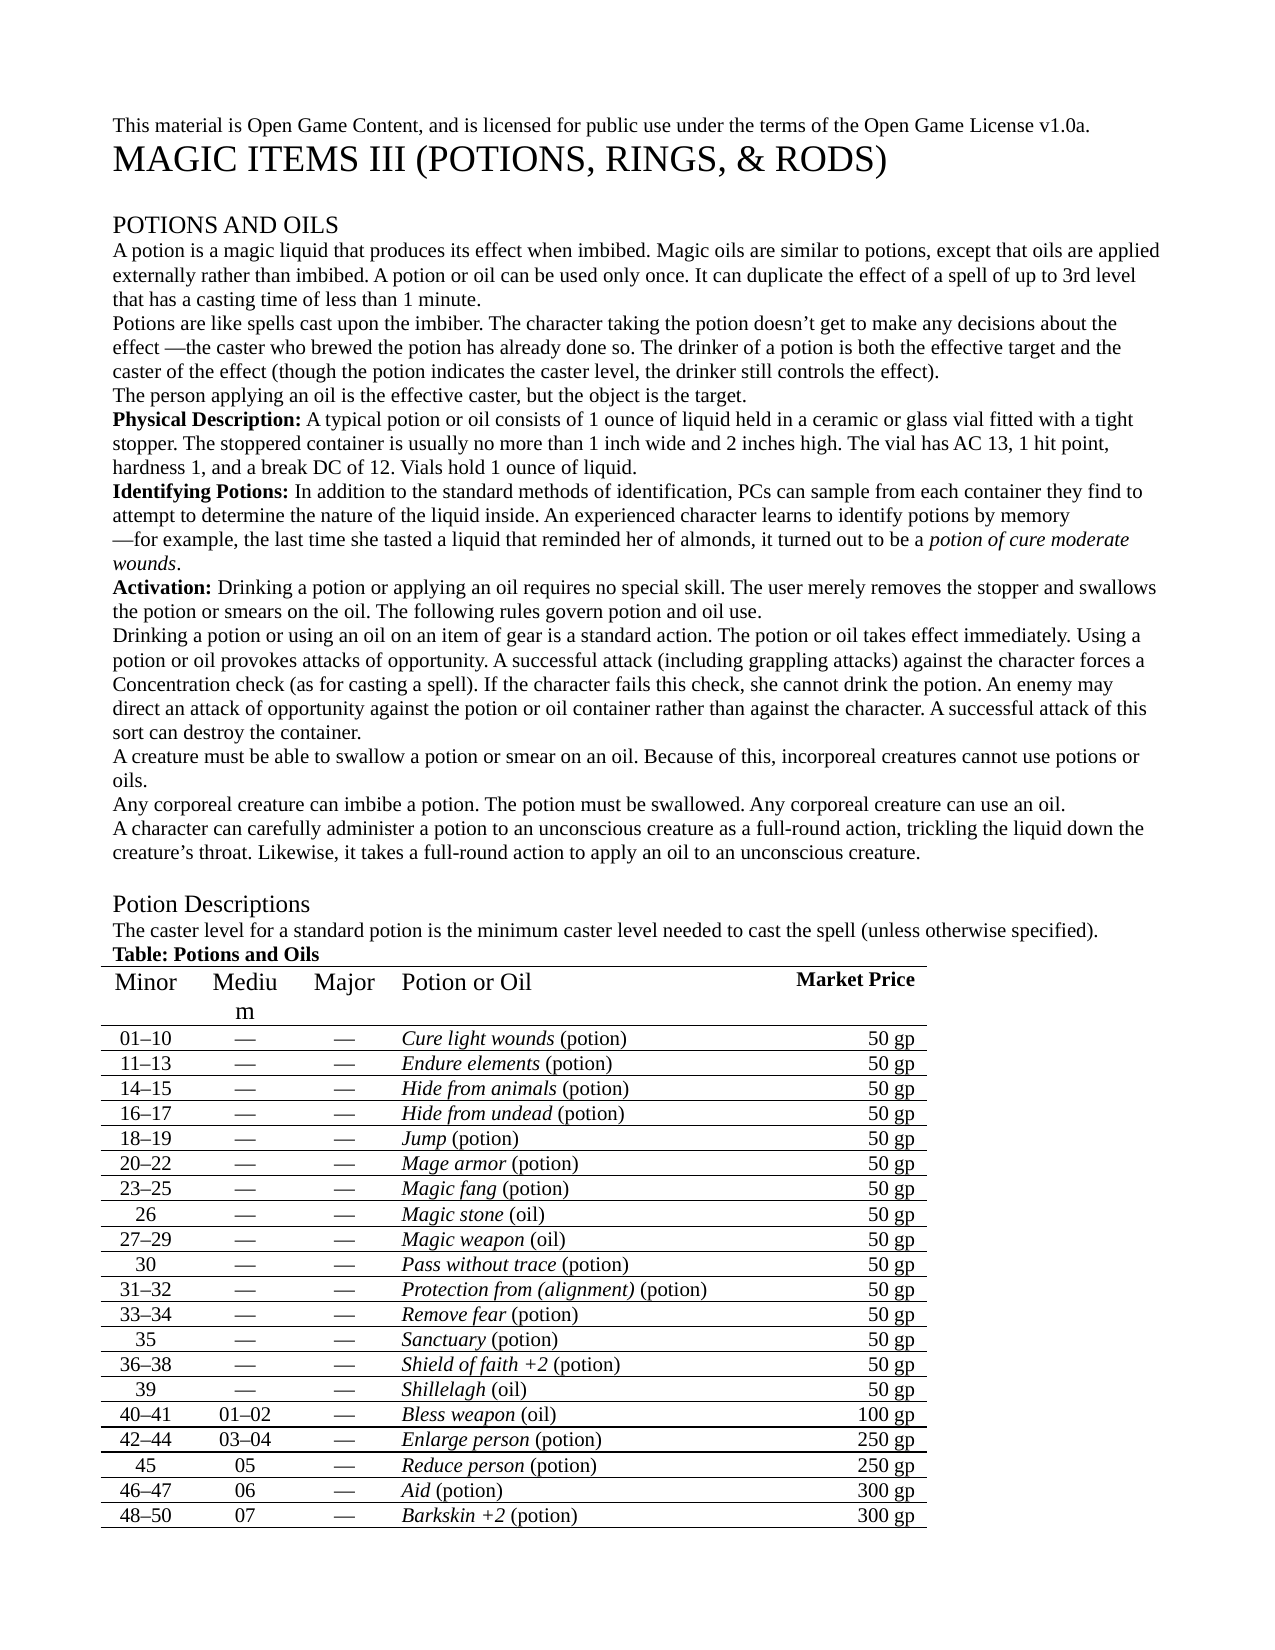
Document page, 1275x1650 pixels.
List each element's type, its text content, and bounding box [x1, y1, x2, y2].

table_cell 46–47 [101, 1478, 191, 1502]
table_cell — [191, 1101, 299, 1125]
text —for example, the last time she tasted a liquid that reminded her of almonds, it turned out to be a potion of cure moderate wounds. [112, 527, 1162, 575]
table_cell 11–13 [101, 1051, 191, 1075]
table_cell 03–04 [191, 1428, 299, 1451]
table_cell Hide from animals (potion) [389, 1076, 774, 1100]
table_cell 01–10 [101, 1026, 191, 1050]
table_cell 14–15 [101, 1076, 191, 1100]
text MAGIC ITEMS III (POTIONS, RINGS, & RODS) [112, 137, 1162, 180]
text A potion is a magic liquid that produces its effect when imbibed. Magic oils are similar to potions, except that oils are applied externally rather than imbibed. A potion or oil can be used only once. It can duplicate the effect of a spell of up to 3rd level that has a casting time of less than 1 minute. [112, 238, 1162, 311]
table_cell 30 [101, 1252, 191, 1276]
table_cell Jump (potion) [389, 1126, 774, 1150]
table_cell — [191, 1201, 299, 1226]
table_cell Major [299, 967, 389, 1025]
table_cell 48–50 [101, 1503, 191, 1527]
table_cell — [299, 1076, 389, 1100]
table_cell 50 gp [775, 1252, 927, 1276]
table_cell — [191, 1151, 299, 1175]
table_cell — [299, 1176, 389, 1200]
text This material is Open Game Content, and is licensed for public use under the terms of the Open Game License v1.0a. [112, 112, 1162, 137]
text The caster level for a standard potion is the minimum caster level needed to cast the spell (unless otherwise specified). [112, 918, 1162, 942]
table_cell 06 [191, 1478, 299, 1502]
table_cell — [299, 1101, 389, 1125]
table_cell Minor [101, 967, 191, 1025]
table_cell Medium [191, 967, 299, 1025]
table_cell Shillelagh (oil) [389, 1377, 774, 1401]
table_cell — [299, 1327, 389, 1351]
text Physical Description: A typical potion or oil consists of 1 ounce of liquid held in a ceramic or glass vial fitted with a tight stopper. The stoppered container is usually no more than 1 inch wide and 2 inches high. The vial has AC 13, 1 hit point, hardness 1, and a break DC of 12. Vials hold 1 ounce of liquid. [112, 407, 1162, 479]
table_cell — [299, 1453, 389, 1477]
table_cell Protection from (alignment) (potion) [389, 1277, 774, 1301]
table_cell — [299, 1051, 389, 1075]
table_cell Barkskin +2 (potion) [389, 1503, 774, 1527]
text POTIONS AND OILS [112, 210, 1162, 238]
table_cell 50 gp [775, 1227, 927, 1251]
table_cell — [191, 1176, 299, 1200]
table_cell 300 gp [775, 1478, 927, 1502]
table_cell 39 [101, 1377, 191, 1401]
table_cell — [191, 1252, 299, 1276]
text A character can carefully administer a potion to an unconscious creature as a full-round action, trickling the liquid down the creature’s throat. Likewise, it takes a full-round action to apply an oil to an unconscious creature. [112, 816, 1162, 864]
table_cell 31–32 [101, 1277, 191, 1301]
table_cell 16–17 [101, 1101, 191, 1125]
table_cell — [299, 1478, 389, 1502]
table_cell — [191, 1302, 299, 1326]
table_cell Enlarge person (potion) [389, 1428, 774, 1451]
table_cell — [299, 1428, 389, 1451]
table_cell — [191, 1076, 299, 1100]
table_cell Hide from undead (potion) [389, 1101, 774, 1125]
table_cell 26 [101, 1201, 191, 1226]
table_cell — [299, 1126, 389, 1150]
text Potions are like spells cast upon the imbiber. The character taking the potion doesn’t get to make any decisions about the effect —the caster who brewed the potion has already done so. The drinker of a potion is both the effective target and the caster of the effect (though the potion indicates the caster level, the drinker still controls the effect). [112, 311, 1162, 383]
table_cell Bless weapon (oil) [389, 1402, 774, 1426]
table_cell 250 gp [775, 1453, 927, 1477]
table_cell Shield of faith +2 (potion) [389, 1352, 774, 1376]
table_cell — [299, 1026, 389, 1050]
table_cell 50 gp [775, 1101, 927, 1125]
text Drinking a potion or using an oil on an item of gear is a standard action. The potion or oil takes effect immediately. Using a potion or oil provokes attacks of opportunity. A successful attack (including grappling attacks) against the character forces a Concentration check (as for casting a spell). If the character fails this check, she cannot drink the potion. An enemy may direct an attack of opportunity against the potion or oil container rather than against the character. A successful attack of this sort can destroy the container. [112, 623, 1162, 744]
table_cell 50 gp [775, 1151, 927, 1175]
table_cell — [191, 1227, 299, 1251]
table_cell — [299, 1503, 389, 1527]
table_cell Aid (potion) [389, 1478, 774, 1502]
table_cell 300 gp [775, 1503, 927, 1527]
table_header Table: Potions and Oils [101, 942, 927, 966]
table_cell — [191, 1026, 299, 1050]
table_cell 50 gp [775, 1201, 927, 1226]
table_cell 27–29 [101, 1227, 191, 1251]
table_cell Magic weapon (oil) [389, 1227, 774, 1251]
table_cell 20–22 [101, 1151, 191, 1175]
table_cell — [191, 1327, 299, 1351]
table_cell 50 gp [775, 1352, 927, 1376]
table_cell Remove fear (potion) [389, 1302, 774, 1326]
table_cell — [191, 1051, 299, 1075]
table_cell — [299, 1402, 389, 1426]
table_cell 50 gp [775, 1051, 927, 1075]
table_cell — [299, 1201, 389, 1226]
table_cell Endure elements (potion) [389, 1051, 774, 1075]
table_cell — [191, 1126, 299, 1150]
table_cell Cure light wounds (potion) [389, 1026, 774, 1050]
table_cell — [191, 1352, 299, 1376]
table_cell Market Price [775, 967, 927, 1025]
table_cell 35 [101, 1327, 191, 1351]
table_cell 36–38 [101, 1352, 191, 1376]
table_cell 250 gp [775, 1428, 927, 1451]
table_cell — [299, 1302, 389, 1326]
table_cell Magic stone (oil) [389, 1201, 774, 1226]
text Potion Descriptions [112, 889, 1162, 918]
table_cell 01–02 [191, 1402, 299, 1426]
table_cell 50 gp [775, 1076, 927, 1100]
table_cell 40–41 [101, 1402, 191, 1426]
table_cell 50 gp [775, 1026, 927, 1050]
table_cell — [299, 1227, 389, 1251]
table_cell — [299, 1352, 389, 1376]
table_cell 50 gp [775, 1302, 927, 1326]
table_cell 18–19 [101, 1126, 191, 1150]
table_cell Potion or Oil [389, 967, 774, 1025]
table_cell — [299, 1277, 389, 1301]
table_cell 50 gp [775, 1176, 927, 1200]
table_cell 42–44 [101, 1428, 191, 1451]
table_cell 23–25 [101, 1176, 191, 1200]
text The person applying an oil is the effective caster, but the object is the target. [112, 383, 1162, 407]
table_cell Reduce person (potion) [389, 1453, 774, 1477]
table_cell — [299, 1377, 389, 1401]
table_cell 45 [101, 1453, 191, 1477]
table_cell 50 gp [775, 1377, 927, 1401]
table_cell Magic fang (potion) [389, 1176, 774, 1200]
table_cell — [191, 1377, 299, 1401]
table_cell Sanctuary (potion) [389, 1327, 774, 1351]
table_cell — [191, 1277, 299, 1301]
text Identifying Potions: In addition to the standard methods of identification, PCs can sample from each container they find to attempt to determine the nature of the liquid inside. An experienced character learns to identify potions by memory [112, 479, 1162, 527]
table_cell Mage armor (potion) [389, 1151, 774, 1175]
table_cell 07 [191, 1503, 299, 1527]
text Activation: Drinking a potion or applying an oil requires no special skill. The user merely removes the stopper and swallows the potion or smears on the oil. The following rules govern potion and oil use. [112, 575, 1162, 623]
table_cell 05 [191, 1453, 299, 1477]
text A creature must be able to swallow a potion or smear on an oil. Because of this, incorporeal creatures cannot use potions or oils. [112, 744, 1162, 792]
table_cell 33–34 [101, 1302, 191, 1326]
text Any corporeal creature can imbibe a potion. The potion must be swallowed. Any corporeal creature can use an oil. [112, 792, 1162, 816]
table_cell — [299, 1252, 389, 1276]
table_cell 100 gp [775, 1402, 927, 1426]
table_cell 50 gp [775, 1277, 927, 1301]
table_cell 50 gp [775, 1126, 927, 1150]
table_cell 50 gp [775, 1327, 927, 1351]
table_cell — [299, 1151, 389, 1175]
table_cell Pass without trace (potion) [389, 1252, 774, 1276]
